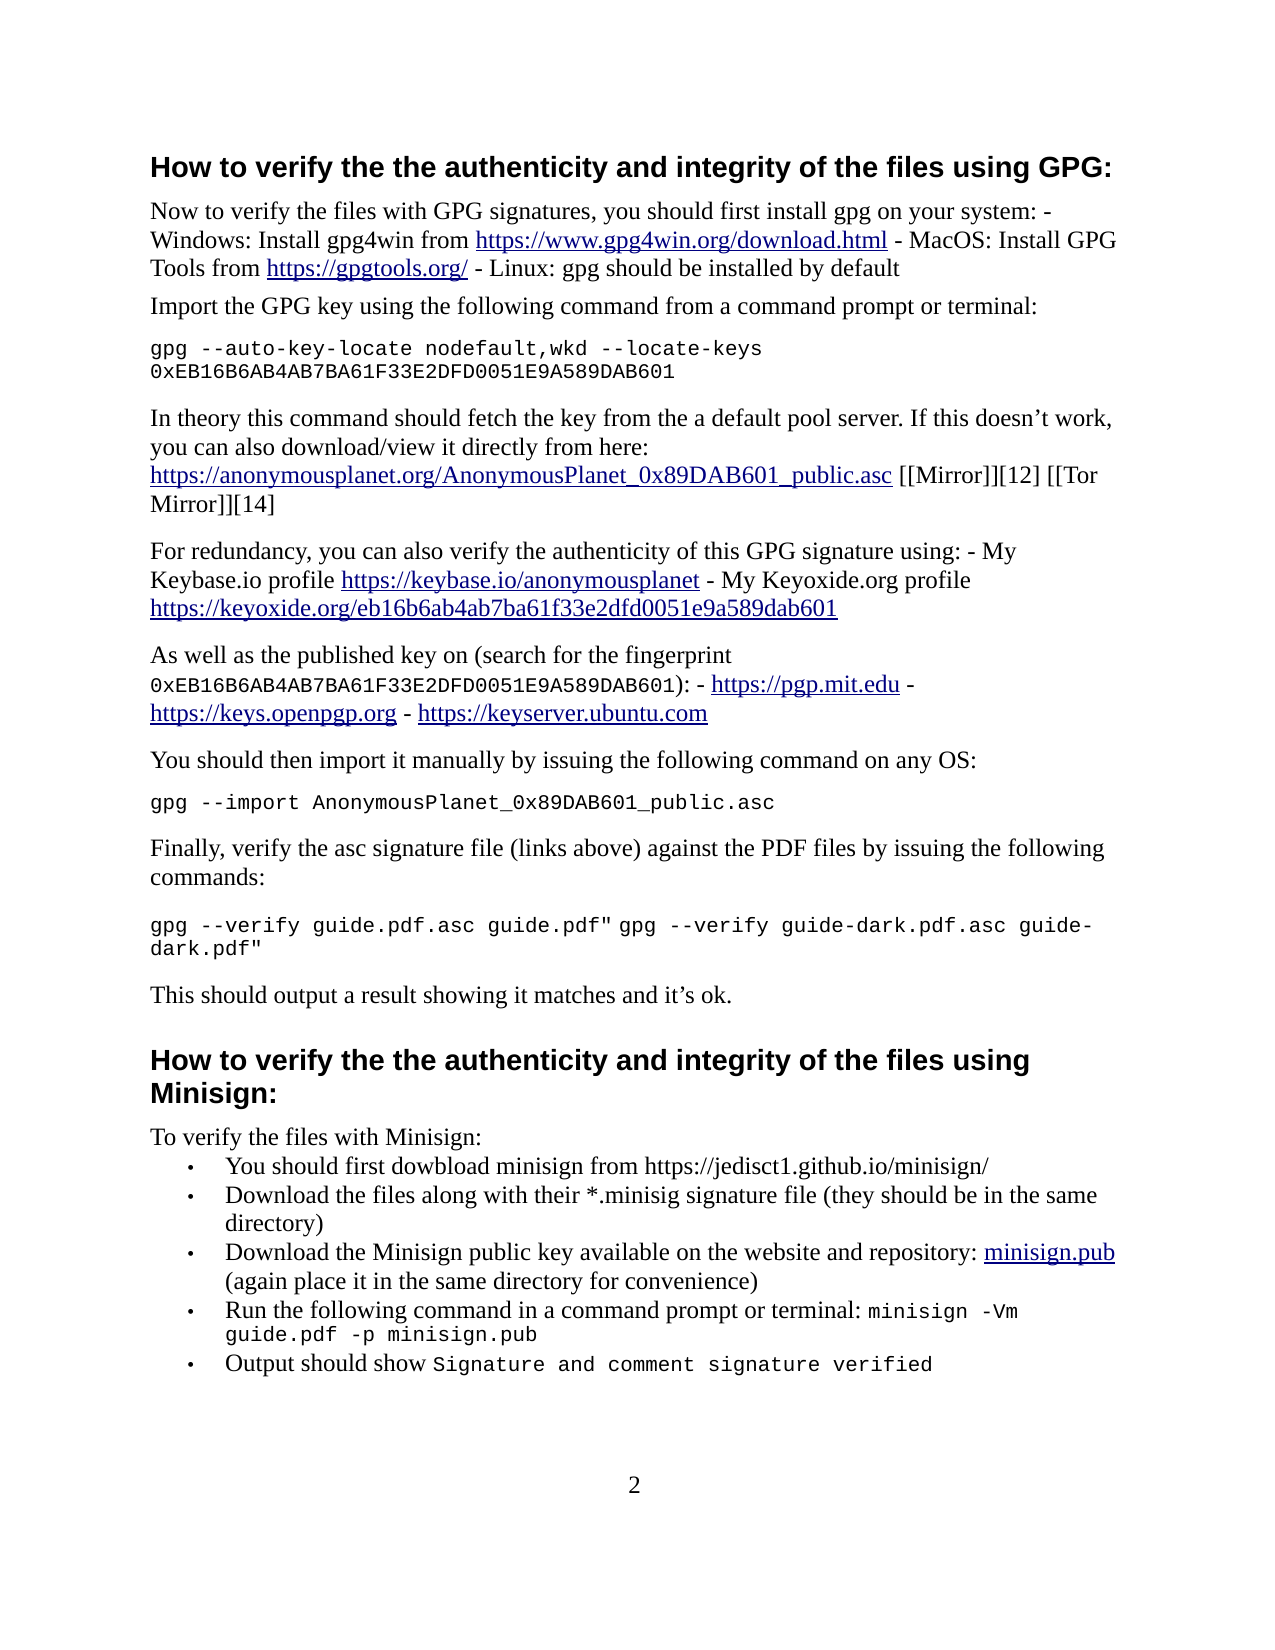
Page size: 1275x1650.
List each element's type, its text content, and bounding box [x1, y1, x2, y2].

subtitle How to verify the the authenticity and integrity of the files using Minisign: [150, 1043, 1125, 1110]
list Download the Minisign public key available on the website and repository: minisign.pub (again place it in the same directory for convenience) [187, 1237, 1125, 1295]
text gpg --verify guide.pdf.asc guide.pdf" gpg --verify guide-dark.pdf.asc guide-dark.pdf" [150, 909, 1125, 962]
text Finally, verify the asc signature file (links above) against the PDF files by issuing the following commands: [150, 833, 1125, 891]
text To verify the files with Minisign: [150, 1122, 1125, 1151]
text Now to verify the files with GPG signatures, you should first install gpg on your system: - Windows: Install gpg4win from https://www.gpg4win.org/download.html - MacOS: Install GPG Tools from https://gpgtools.org/ - Linux: gpg should be installed by default [150, 196, 1125, 282]
text As well as the published key on (search for the fingerprint 0xEB16B6AB4AB7BA61F33E2DFD0051E9A589DAB601): - https://pgp.mit.edu - https://keys.openpgp.org - https://keyserver.ubuntu.com [150, 640, 1125, 727]
text Import the GPG key using the following command from a command prompt or terminal: [150, 291, 1125, 320]
list Run the following command in a command prompt or terminal: minisign -Vm guide.pdf -p minisign.pub [187, 1295, 1125, 1348]
list You should first dowbload minisign from https://jedisct1.github.io/minisign/ [187, 1151, 1125, 1180]
text For redundancy, you can also verify the authenticity of this GPG signature using: - My Keybase.io profile https://keybase.io/anonymousplanet - My Keyoxide.org profile https://keyoxide.org/eb16b6ab4ab7ba61f33e2dfd0051e9a589dab601 [150, 536, 1125, 622]
text You should then import it manually by issuing the following command on any OS: [150, 745, 1125, 774]
list Output should show Signature and comment signature verified [187, 1348, 1125, 1378]
text gpg --import AnonymousPlanet_0x89DAB601_public.asc [150, 792, 1125, 816]
text This should output a result showing it matches and it’s ok. [150, 980, 1125, 1009]
list Download the files along with their *.minisig signature file (they should be in the same directory) [187, 1180, 1125, 1237]
text gpg --auto-key-locate nodefault,wkd --locate-keys 0xEB16B6AB4AB7BA61F33E2DFD0051E9A589DAB601 [150, 338, 1125, 385]
subtitle How to verify the the authenticity and integrity of the files using GPG: [150, 150, 1125, 183]
text In theory this command should fetch the key from the a default pool server. If this doesn’t work, you can also download/view it directly from here: https://anonymousplanet.org/AnonymousPlanet_0x89DAB601_public.asc [[Mirror]][12] [[Tor Mirror]][14] [150, 403, 1125, 518]
